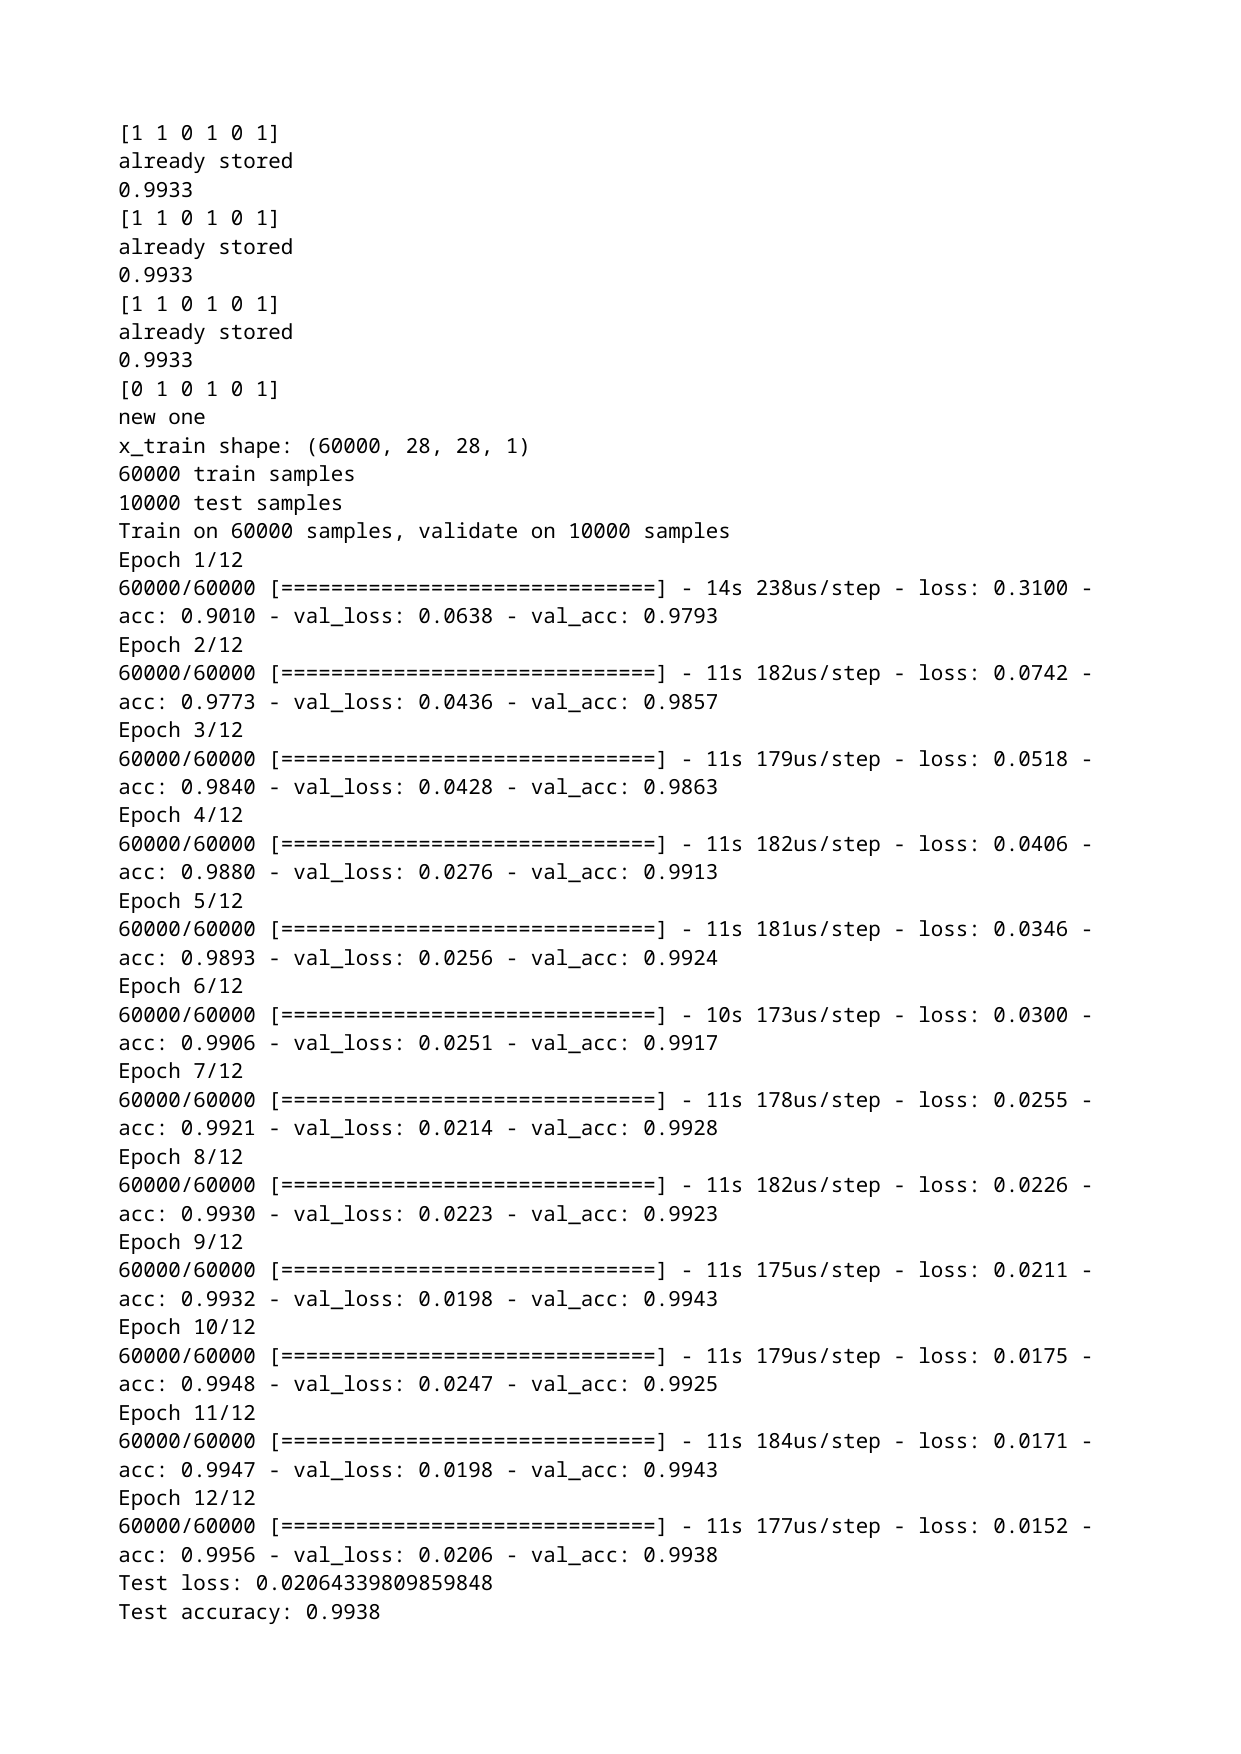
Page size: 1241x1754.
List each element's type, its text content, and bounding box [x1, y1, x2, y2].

text 0.9933 [118, 346, 1122, 374]
text Epoch 7/12 [118, 1057, 1122, 1085]
text Epoch 9/12 [118, 1227, 1122, 1256]
text Epoch 2/12 [118, 630, 1122, 658]
text Train on 60000 samples, validate on 10000 samples [118, 516, 1122, 545]
text 10000 test samples [118, 488, 1122, 516]
text 0.9933 [118, 175, 1122, 203]
text already stored [118, 317, 1122, 346]
text already stored [118, 232, 1122, 260]
text [1 1 0 1 0 1] [118, 118, 1122, 147]
text 60000/60000 [==============================] - 10s 173us/step - loss: 0.0300 - acc: 0.9906 - val_loss: 0.0251 - val_acc: 0.9917 [118, 1000, 1122, 1057]
text 60000/60000 [==============================] - 14s 238us/step - loss: 0.3100 - acc: 0.9010 - val_loss: 0.0638 - val_acc: 0.9793 [118, 573, 1122, 630]
text 60000 train samples [118, 459, 1122, 488]
text 60000/60000 [==============================] - 11s 178us/step - loss: 0.0255 - acc: 0.9921 - val_loss: 0.0214 - val_acc: 0.9928 [118, 1085, 1122, 1142]
text 60000/60000 [==============================] - 11s 182us/step - loss: 0.0226 - acc: 0.9930 - val_loss: 0.0223 - val_acc: 0.9923 [118, 1170, 1122, 1227]
text Test accuracy: 0.9938 [118, 1597, 1122, 1625]
text Epoch 8/12 [118, 1142, 1122, 1170]
text Epoch 3/12 [118, 715, 1122, 744]
text 60000/60000 [==============================] - 11s 179us/step - loss: 0.0175 - acc: 0.9948 - val_loss: 0.0247 - val_acc: 0.9925 [118, 1341, 1122, 1398]
text Epoch 10/12 [118, 1312, 1122, 1341]
text Test loss: 0.02064339809859848 [118, 1568, 1122, 1597]
text 60000/60000 [==============================] - 11s 175us/step - loss: 0.0211 - acc: 0.9932 - val_loss: 0.0198 - val_acc: 0.9943 [118, 1256, 1122, 1312]
text Epoch 6/12 [118, 971, 1122, 1000]
text 60000/60000 [==============================] - 11s 182us/step - loss: 0.0742 - acc: 0.9773 - val_loss: 0.0436 - val_acc: 0.9857 [118, 658, 1122, 715]
text new one [118, 402, 1122, 431]
text 60000/60000 [==============================] - 11s 181us/step - loss: 0.0346 - acc: 0.9893 - val_loss: 0.0256 - val_acc: 0.9924 [118, 914, 1122, 971]
text Epoch 4/12 [118, 801, 1122, 829]
text Epoch 11/12 [118, 1398, 1122, 1426]
text 60000/60000 [==============================] - 11s 182us/step - loss: 0.0406 - acc: 0.9880 - val_loss: 0.0276 - val_acc: 0.9913 [118, 829, 1122, 886]
text already stored [118, 147, 1122, 175]
text 60000/60000 [==============================] - 11s 179us/step - loss: 0.0518 - acc: 0.9840 - val_loss: 0.0428 - val_acc: 0.9863 [118, 744, 1122, 801]
text 60000/60000 [==============================] - 11s 177us/step - loss: 0.0152 - acc: 0.9956 - val_loss: 0.0206 - val_acc: 0.9938 [118, 1512, 1122, 1568]
text [1 1 0 1 0 1] [118, 203, 1122, 232]
text Epoch 12/12 [118, 1483, 1122, 1512]
text 60000/60000 [==============================] - 11s 184us/step - loss: 0.0171 - acc: 0.9947 - val_loss: 0.0198 - val_acc: 0.9943 [118, 1426, 1122, 1483]
text [1 1 0 1 0 1] [118, 289, 1122, 317]
text Epoch 1/12 [118, 545, 1122, 573]
text 0.9933 [118, 260, 1122, 289]
text [0 1 0 1 0 1] [118, 374, 1122, 402]
text Epoch 5/12 [118, 886, 1122, 914]
text x_train shape: (60000, 28, 28, 1) [118, 431, 1122, 459]
